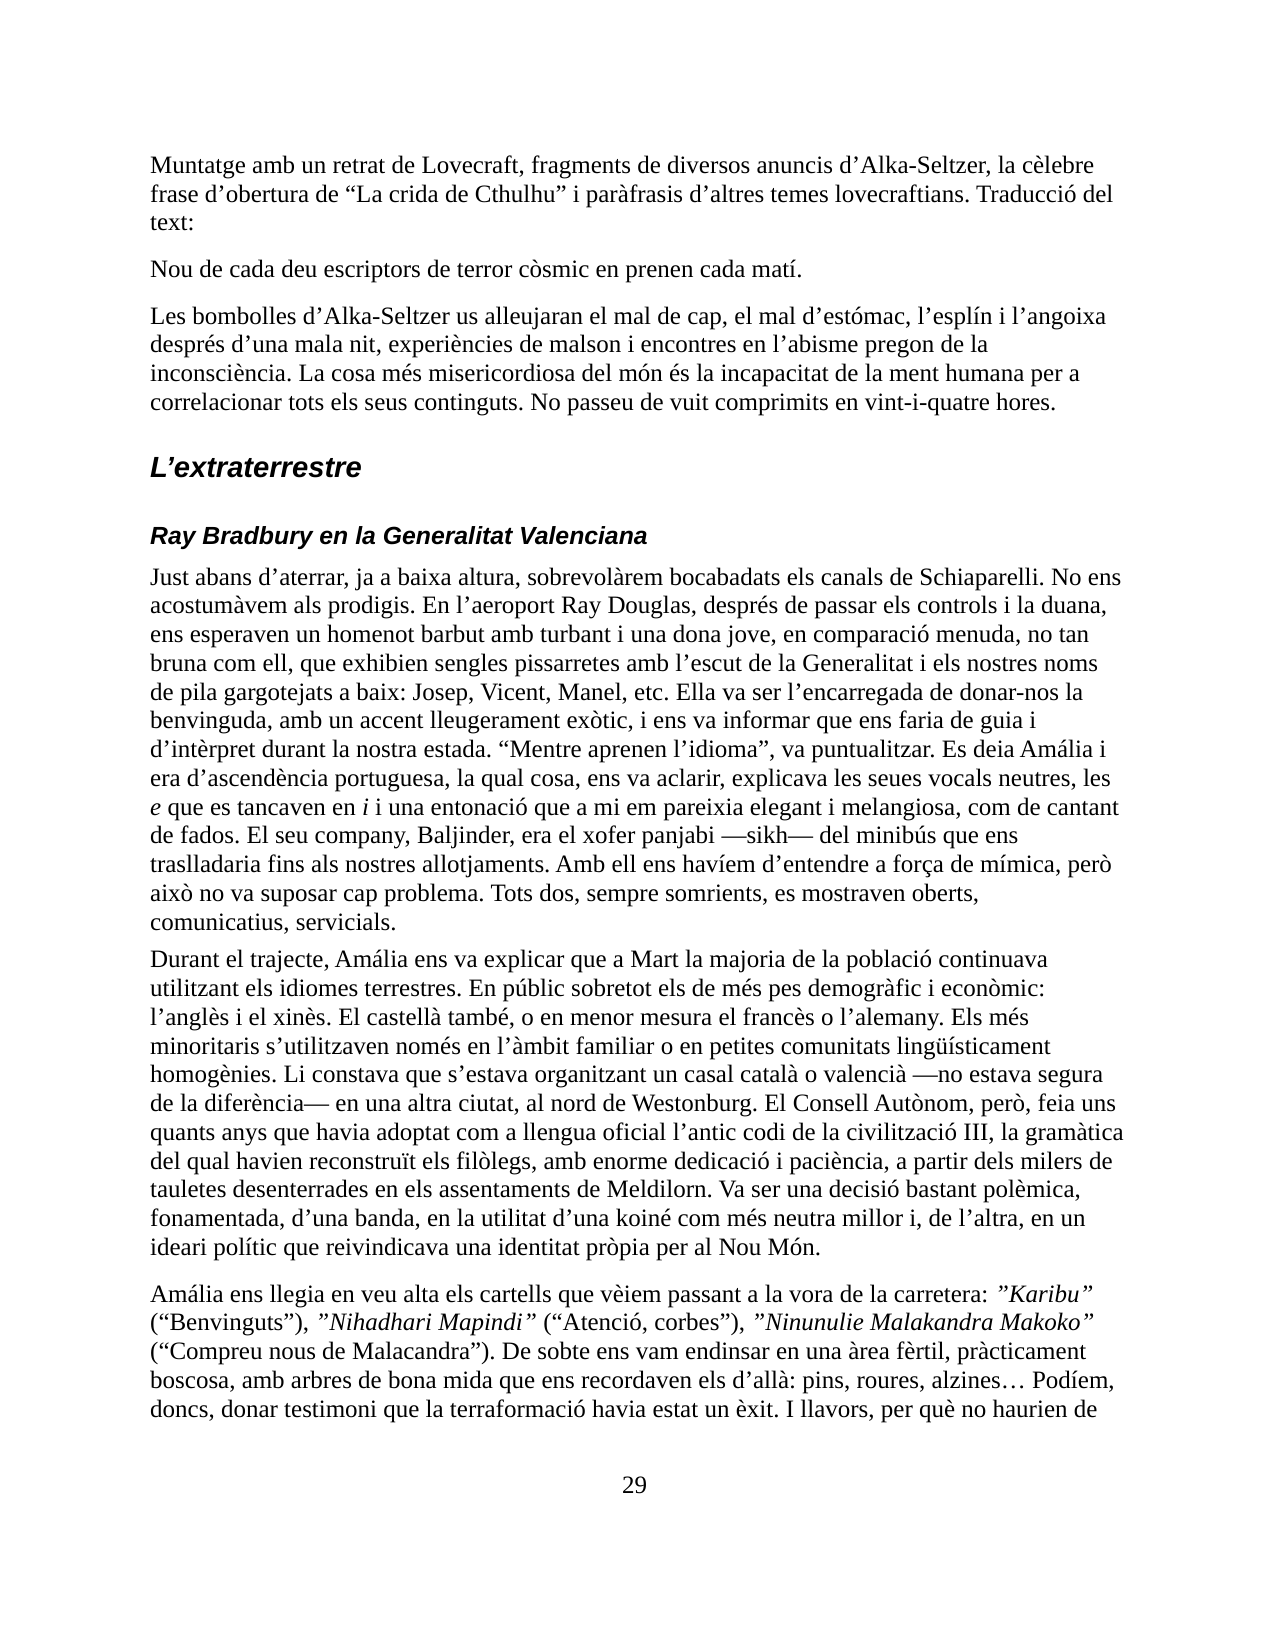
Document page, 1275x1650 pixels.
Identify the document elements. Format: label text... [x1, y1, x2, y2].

text Just abans d’aterrar, ja a baixa altura, sobrevolàrem bocabadats els canals de Schiaparelli. No ens acostumàvem als prodigis. En l’aeroport Ray Douglas, després de passar els controls i la duana, ens esperaven un homenot barbut amb turbant i una dona jove, en comparació menuda, no tan bruna com ell, que exhibien sengles pissarretes amb l’escut de la Generalitat i els nostres noms de pila gargotejats a baix: Josep, Vicent, Manel, etc. Ella va ser l’encarregada de donar-nos la benvinguda, amb un accent lleugerament exòtic, i ens va informar que ens faria de guia i d’intèrpret durant la nostra estada. “Mentre aprenen l’idioma”, va puntualitzar. Es deia Amália i era d’ascendència portuguesa, la qual cosa, ens va aclarir, explicava les seues vocals neutres, les e que es tancaven en i i una entonació que a mi em pareixia elegant i melangiosa, com de cantant de fados. El seu company, Baljinder, era el xofer panjabi —sikh— del minibús que ens traslladaria fins als nostres allotjaments. Amb ell ens havíem d’entendre a força de mímica, però això no va suposar cap problema. Tots dos, sempre somrients, es mostraven oberts, comunicatius, servicials. [150, 562, 1125, 936]
text Les bombolles d’Alka-Seltzer us alleujaran el mal de cap, el mal d’estómac, l’esplín i l’angoixa després d’una mala nit, experiències de malson i encontres en l’abisme pregon de la inconsciència. La cosa més misericordiosa del món és la incapacitat de la ment humana per a correlacionar tots els seus continguts. No passeu de vuit comprimits en vint-i-quatre hores. [150, 301, 1125, 416]
subtitle Ray Bradbury en la Generalitat Valenciana [150, 521, 1125, 549]
text Nou de cada deu escriptors de terror còsmic en prenen cada matí. [150, 254, 1125, 283]
text Amália ens llegia en veu alta els cartells que vèiem passant a la vora de la carretera: ”Karibu” (“Benvinguts”), ”Nihadhari Mapindi” (“Atenció, corbes”), ”Ninunulie Malakandra Makoko” (“Compreu nous de Malacandra”). De sobte ens vam endinsar en una àrea fèrtil, pràcticament boscosa, amb arbres de bona mida que ens recordaven els d’allà: pins, roures, alzines… Podíem, doncs, donar testimoni que la terraformació havia estat un èxit. I llavors, per què no haurien de [150, 1279, 1125, 1422]
text Durant el trajecte, Amália ens va explicar que a Mart la majoria de la població continuava utilitzant els idiomes terrestres. En públic sobretot els de més pes demogràfic i econòmic: l’anglès i el xinès. El castellà també, o en menor mesura el francès o l’alemany. Els més minoritaris s’utilitzaven només en l’àmbit familiar o en petites comunitats lingüísticament homogènies. Li constava que s’estava organitzant un casal català o valencià —no estava segura de la diferència— en una altra ciutat, al nord de Westonburg. El Consell Autònom, però, feia uns quants anys que havia adoptat com a llengua oficial l’antic codi de la civilització III, la gramàtica del qual havien reconstruït els filòlegs, amb enorme dedicació i paciència, a partir dels milers de tauletes desenterrades en els assentaments de Meldilorn. Va ser una decisió bastant polèmica, fonamentada, d’una banda, en la utilitat d’una koiné com més neutra millor i, de l’altra, en un ideari polític que reivindicava una identitat pròpia per al Nou Món. [150, 944, 1125, 1261]
subtitle L’extraterrestre [150, 450, 1125, 483]
text Muntatge amb un retrat de Lovecraft, fragments de diversos anuncis d’Alka-Seltzer, la cèlebre frase d’obertura de “La crida de Cthulhu” i paràfrasis d’altres temes lovecraftians. Traducció del text: [150, 150, 1125, 236]
